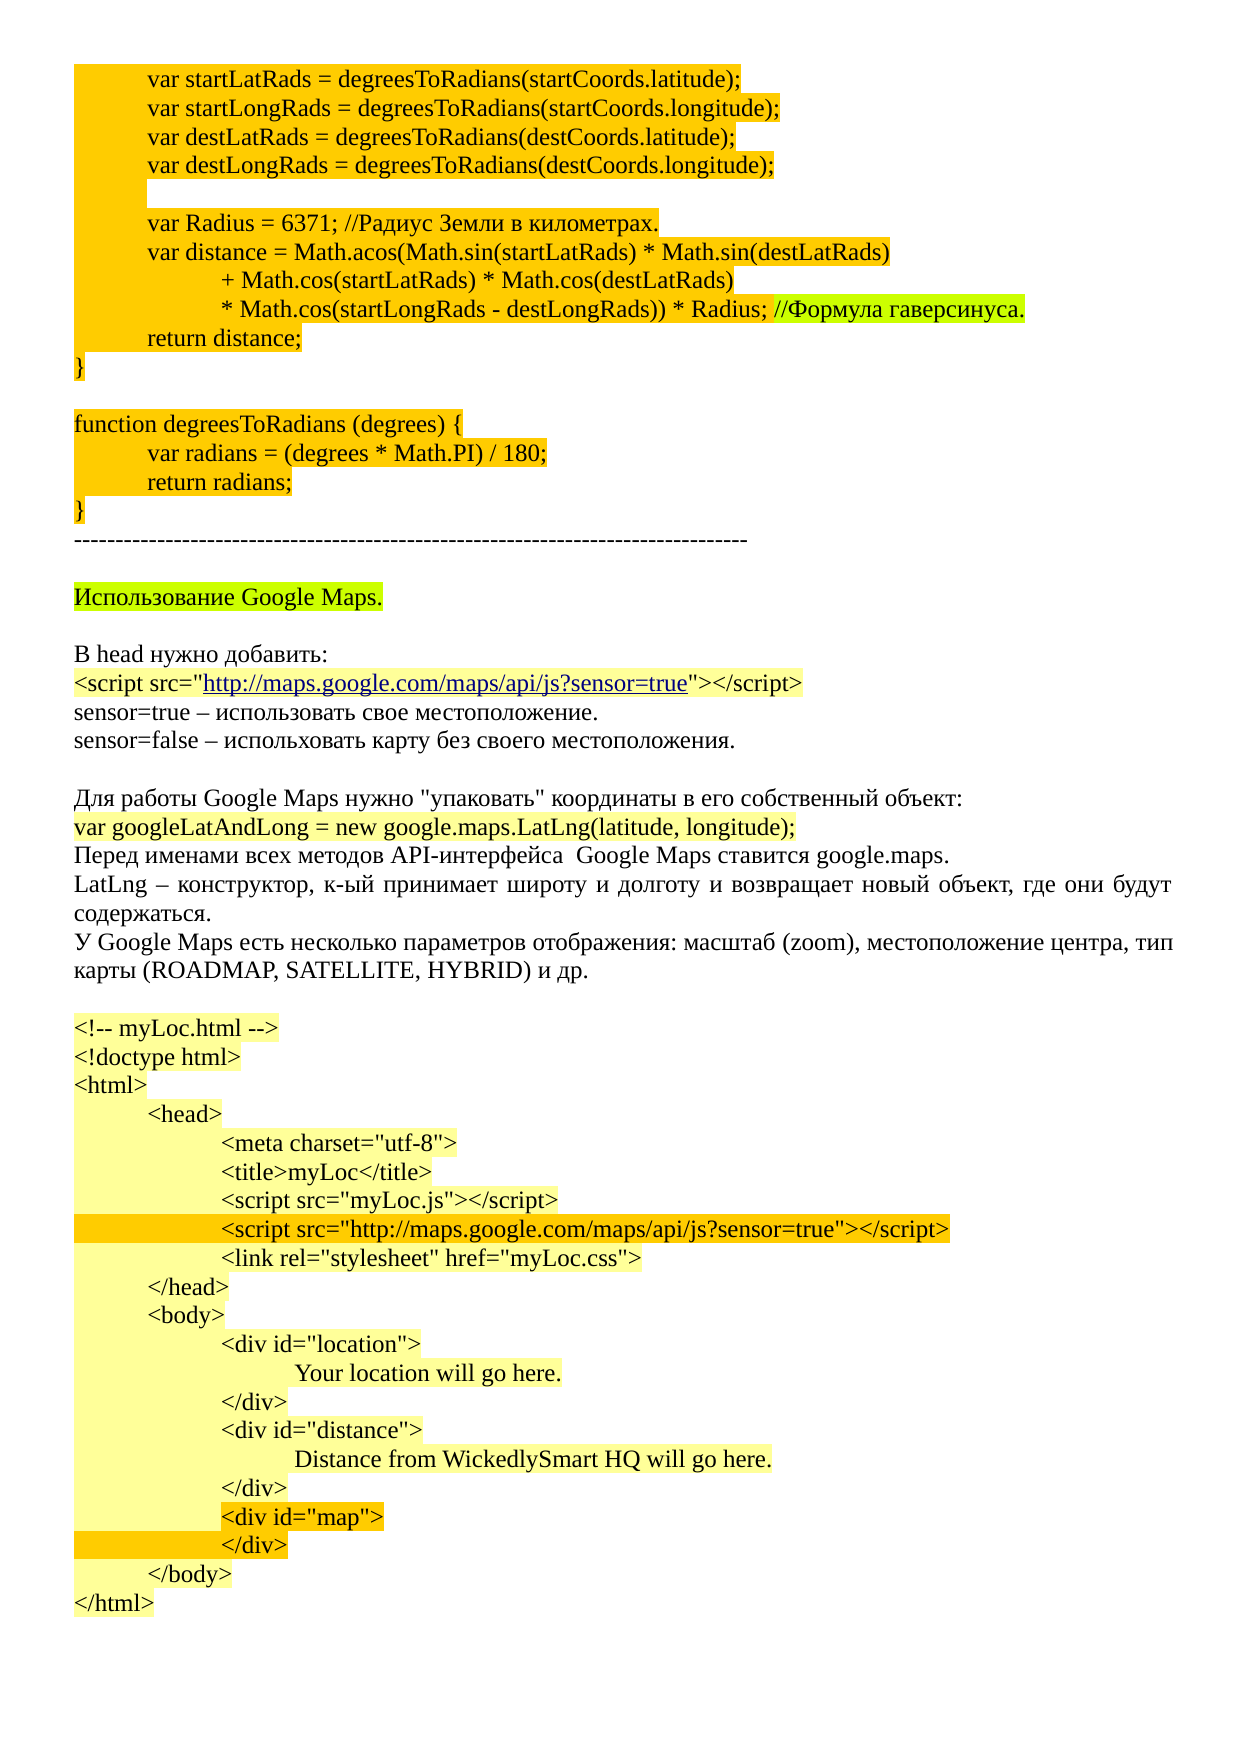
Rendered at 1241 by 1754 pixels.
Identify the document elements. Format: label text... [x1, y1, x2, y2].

text var destLongRads = degreesToRadians(destCoords.longitude); [73, 151, 1173, 179]
text Distance from WickedlySmart HQ will go here. [73, 1444, 1173, 1473]
text var destLatRads = degreesToRadians(destCoords.latitude); [73, 122, 1173, 151]
text </div> [73, 1473, 1173, 1502]
text <script src="myLoc.js"></script> [73, 1186, 1173, 1214]
text </html> [73, 1588, 1173, 1617]
text <title>myLoc</title> [73, 1157, 1173, 1186]
text <head> [73, 1099, 1173, 1128]
text В head нужно добавить: [73, 639, 1173, 668]
text У Google Maps есть несколько параметров отображения: масштаб (zoom), местоположение центра, тип карты (ROADMAP, SATELLITE, HYBRID) и др. [73, 927, 1173, 984]
text </div> [73, 1531, 1173, 1559]
text <div id="location"> [73, 1329, 1173, 1358]
text var googleLatAndLong = new google.maps.LatLng(latitude, longitude); [73, 812, 1173, 841]
text * Math.cos(startLongRads - destLongRads)) * Radius; //Формула гаверсинуса. [73, 294, 1173, 323]
text Использование Google Maps. [73, 582, 1173, 611]
text return distance; [73, 323, 1173, 352]
text return radians; [73, 467, 1173, 496]
text </head> [73, 1272, 1173, 1301]
text var Radius = 6371; //Радиус Земли в километрах. [73, 208, 1173, 237]
text Для работы Google Maps нужно "упаковать" координаты в его собственный объект: [73, 783, 1173, 812]
text Перед именами всех методов API-интерфейса Google Maps ставится google.maps. [73, 841, 1173, 869]
text sensor=true – использовать свое местоположение. [73, 697, 1173, 726]
text </body> [73, 1559, 1173, 1588]
text var distance = Math.acos(Math.sin(startLatRads) * Math.sin(destLatRads) [73, 237, 1173, 266]
text <script src="http://maps.google.com/maps/api/js?sensor=true"></script> [73, 668, 1173, 697]
text var radians = (degrees * Math.PI) / 180; [73, 438, 1173, 467]
text function degreesToRadians (degrees) { [73, 409, 1173, 438]
text var startLongRads = degreesToRadians(startCoords.longitude); [73, 93, 1173, 122]
text <meta charset="utf-8"> [73, 1128, 1173, 1157]
text <!doctype html> [73, 1042, 1173, 1071]
text + Math.cos(startLatRads) * Math.cos(destLatRads) [73, 266, 1173, 294]
text <div id="distance"> [73, 1416, 1173, 1444]
text --------------------------------------------------------------------------------- [73, 524, 1173, 553]
text } [73, 352, 1173, 381]
text <link rel="stylesheet" href="myLoc.css"> [73, 1243, 1173, 1272]
text <div id="map"> [73, 1502, 1173, 1531]
text LatLng – конструктор, к-ый принимает широту и долготу и возвращает новый объект, где они будут содержаться. [73, 869, 1173, 927]
text <script src="http://maps.google.com/maps/api/js?sensor=true"></script> [73, 1214, 1173, 1243]
text <html> [73, 1071, 1173, 1099]
text <body> [73, 1301, 1173, 1329]
text sensor=false – испольховать карту без своего местоположения. [73, 726, 1173, 754]
text </div> [73, 1387, 1173, 1416]
text Your location will go here. [73, 1358, 1173, 1387]
text } [73, 496, 1173, 524]
text <!-- myLoc.html --> [73, 1013, 1173, 1042]
text var startLatRads = degreesToRadians(startCoords.latitude); [73, 64, 1173, 93]
